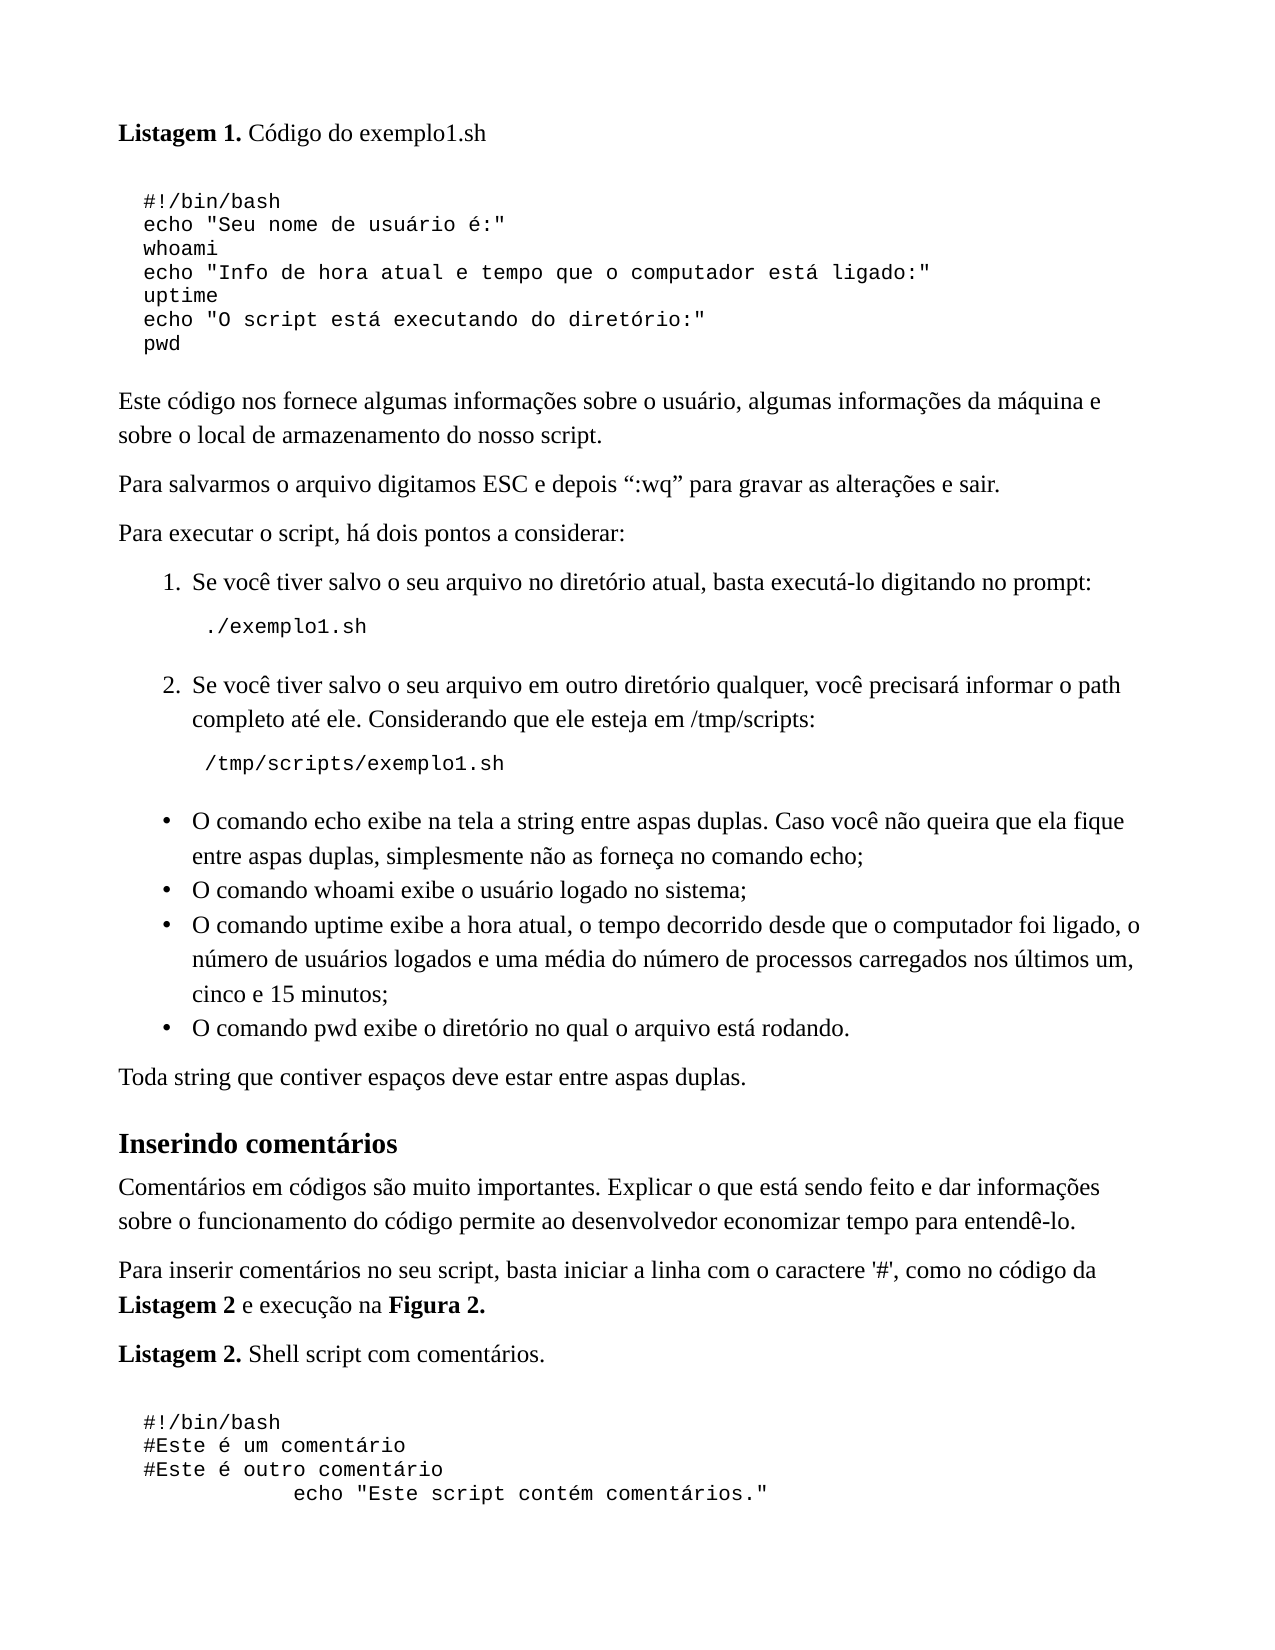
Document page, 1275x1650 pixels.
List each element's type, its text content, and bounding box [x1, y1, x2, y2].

text echo "O script está executando do diretório:" [118, 309, 1157, 333]
subtitle Inserindo comentários [118, 1126, 1157, 1159]
list O comando pwd exibe o diretório no qual o arquivo está rodando. [162, 1013, 1157, 1042]
list O comando uptime exibe a hora atual, o tempo decorrido desde que o computador foi ligado, o número de usuários logados e uma média do número de processos carregados nos últimos um, cinco e 15 minutos; [162, 910, 1157, 1007]
text Toda string que contiver espaços deve estar entre aspas duplas. [118, 1062, 1157, 1091]
list /tmp/scripts/exemplo1.sh [162, 753, 1157, 777]
text echo "Seu nome de usuário é:" [118, 214, 1157, 238]
list ./exemplo1.sh [162, 617, 1157, 640]
text Para executar o script, há dois pontos a considerar: [118, 518, 1157, 547]
text #Este é um comentário [118, 1435, 1157, 1459]
text whoami [118, 238, 1157, 262]
text Listagem 2. Shell script com comentários. [118, 1339, 1157, 1368]
text #!/bin/bash [118, 1412, 1157, 1435]
list O comando echo exibe na tela a string entre aspas duplas. Caso você não queira que ela fique entre aspas duplas, simplesmente não as forneça no comando echo; [162, 806, 1157, 869]
text echo "Este script contém comentários." [118, 1483, 1157, 1506]
text Comentários em códigos são muito importantes. Explicar o que está sendo feito e dar informações sobre o funcionamento do código permite ao desenvolvedor economizar tempo para entendê-lo. [118, 1172, 1157, 1235]
text uptime [118, 285, 1157, 309]
text #!/bin/bash [118, 191, 1157, 214]
list Se você tiver salvo o seu arquivo no diretório atual, basta executá-lo digitando no prompt: [162, 567, 1157, 596]
text Para salvarmos o arquivo digitamos ESC e depois “:wq” para gravar as alterações e sair. [118, 469, 1157, 498]
text echo "Info de hora atual e tempo que o computador está ligado:" [118, 262, 1157, 285]
list O comando whoami exibe o usuário logado no sistema; [162, 875, 1157, 904]
text pwd [118, 333, 1157, 356]
list Se você tiver salvo o seu arquivo em outro diretório qualquer, você precisará informar o path completo até ele. Considerando que ele esteja em /tmp/scripts: [162, 670, 1157, 733]
text Este código nos fornece algumas informações sobre o usuário, algumas informações da máquina e sobre o local de armazenamento do nosso script. [118, 386, 1157, 449]
text #Este é outro comentário [118, 1459, 1157, 1483]
text Listagem 1. Código do exemplo1.sh [118, 118, 1157, 147]
text Para inserir comentários no seu script, basta iniciar a linha com o caractere '#', como no código da Listagem 2 e execução na Figura 2. [118, 1256, 1157, 1319]
